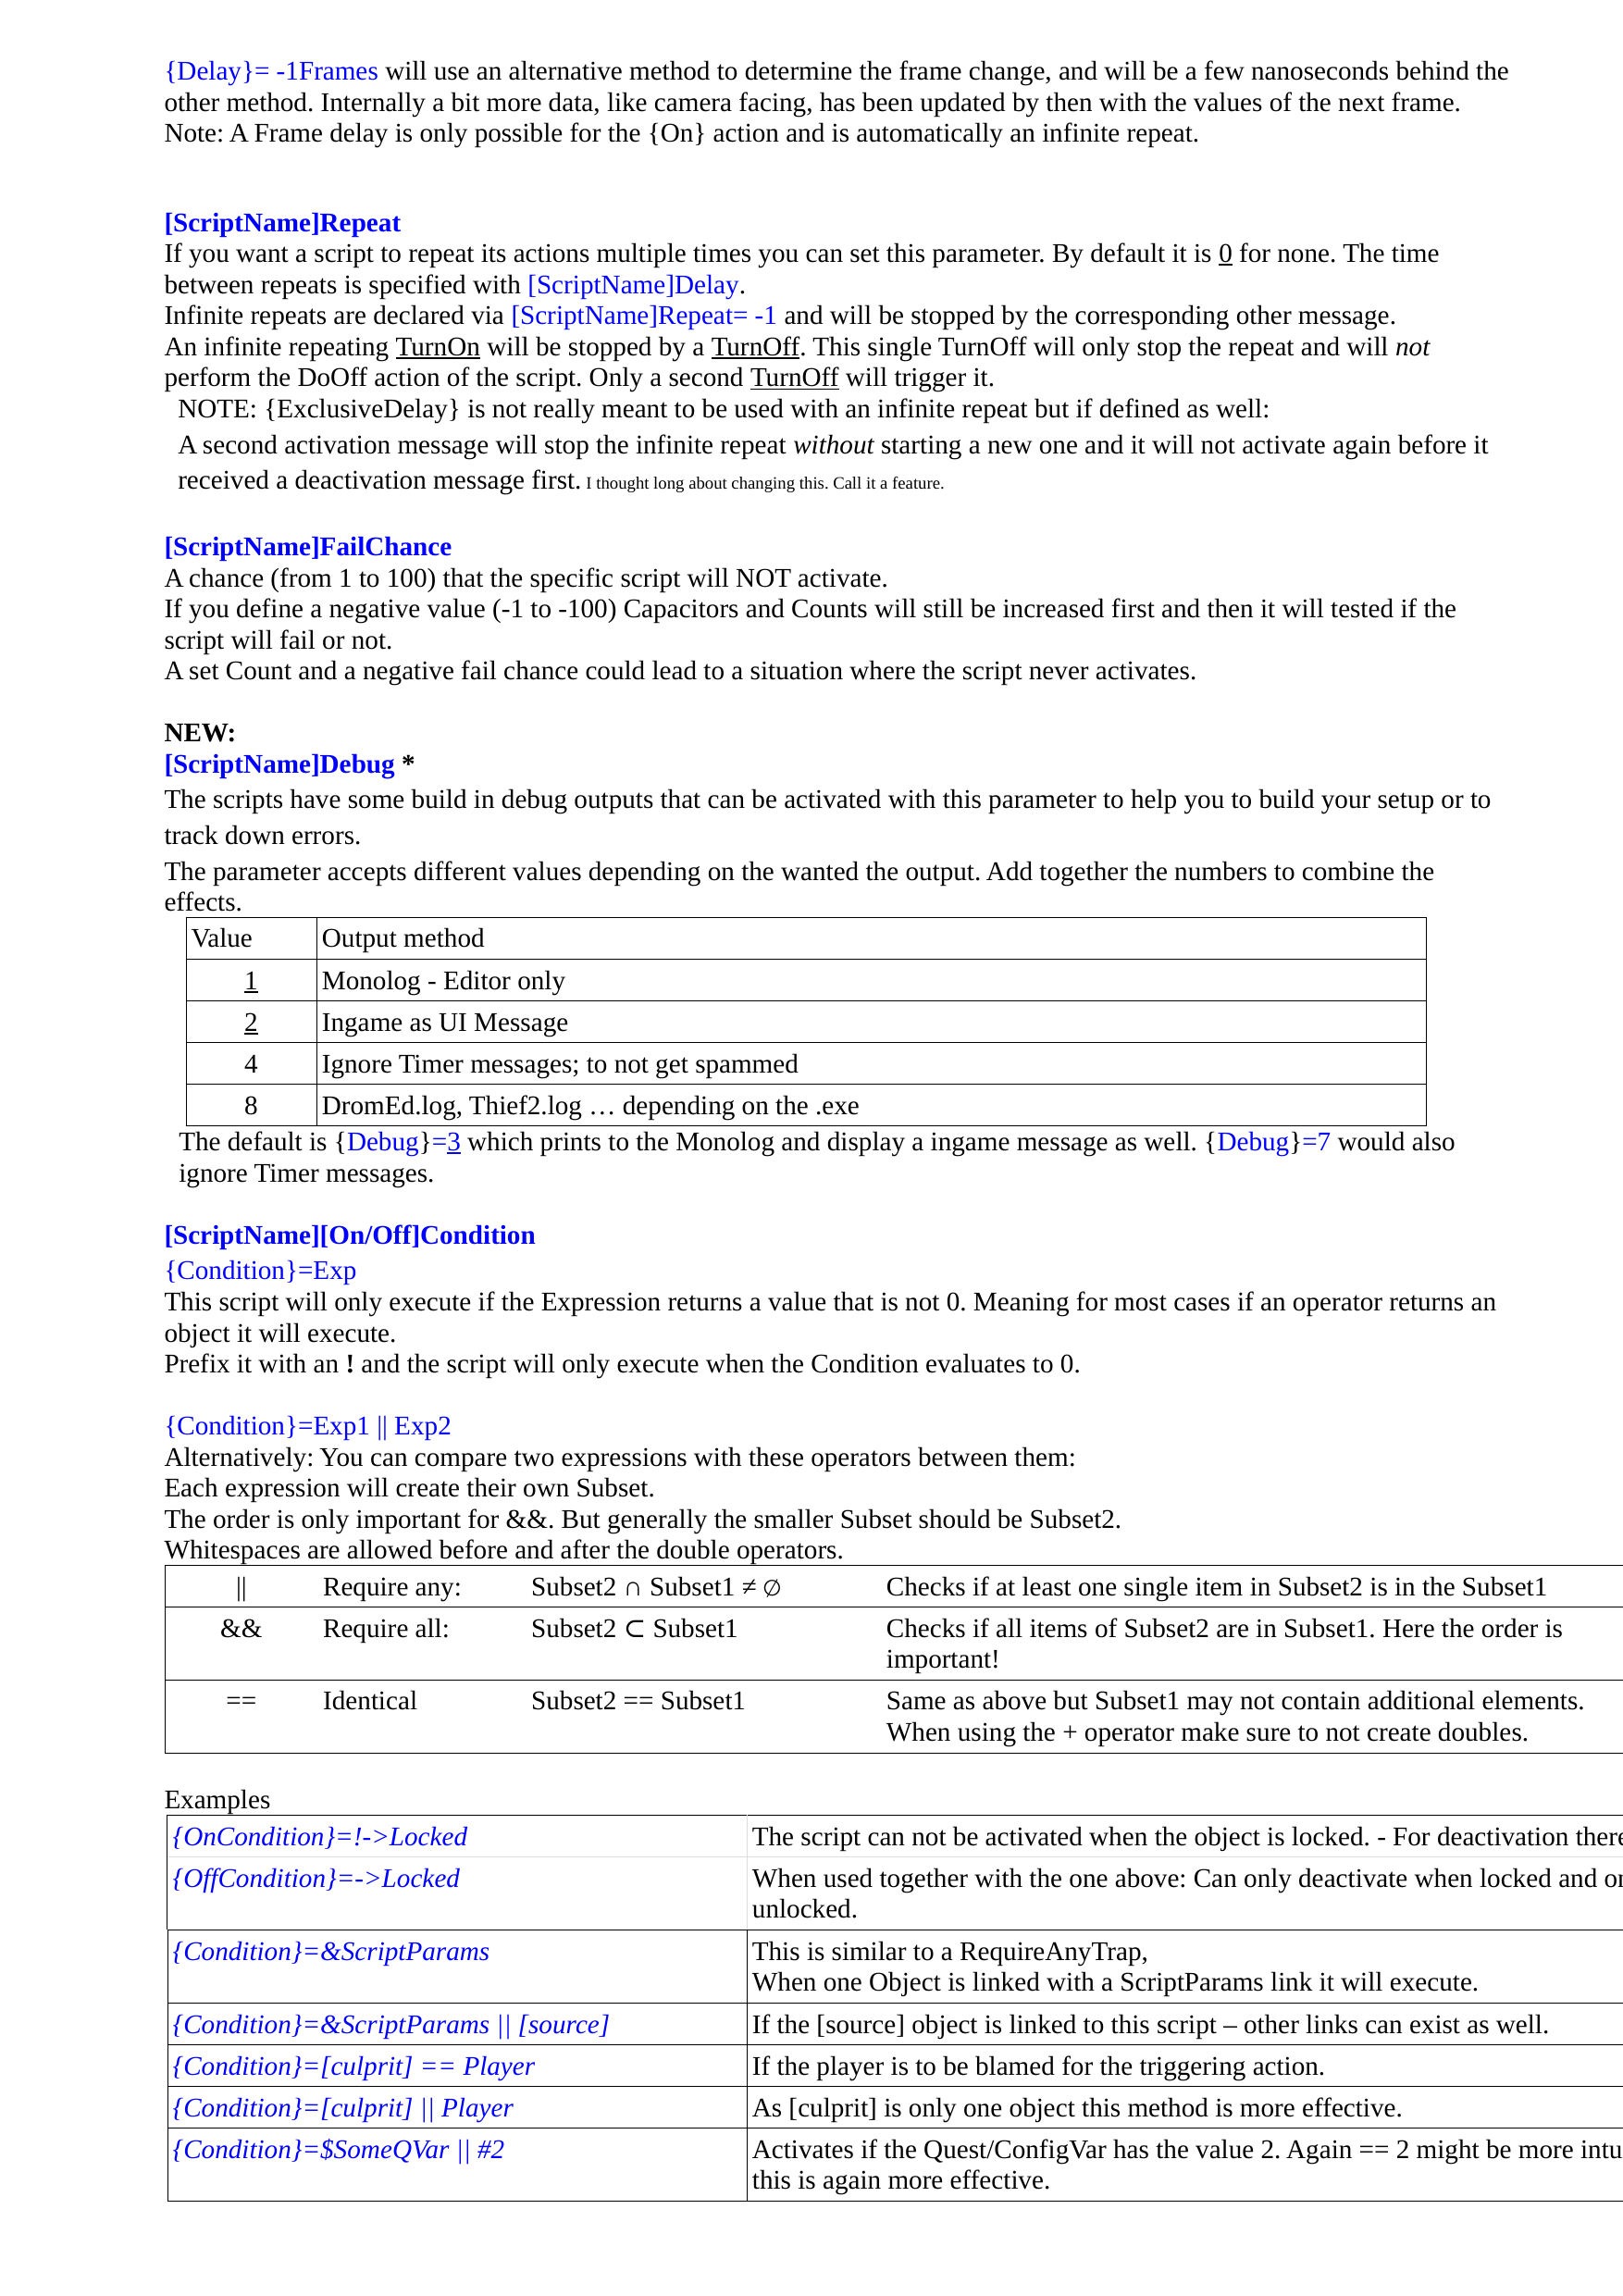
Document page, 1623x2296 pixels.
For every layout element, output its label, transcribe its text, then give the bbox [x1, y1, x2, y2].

text The default is {Debug}=3 which prints to the Monolog and display a ingame message as well. {Debug}=7 would also ignore Timer messages. [179, 1125, 1514, 1187]
table_cell If the player is to be blamed for the triggering action. [748, 2045, 1623, 2086]
table_cell && [166, 1607, 317, 1680]
table_cell 8 [187, 1085, 316, 1125]
table_cell 1 [187, 960, 316, 1000]
text {Condition}=Exp1 || Exp2 [164, 1409, 1514, 1441]
table_header The script can not be activated when the object is locked. - For deactivation there is no restriction. [748, 1816, 1623, 1856]
text NOTE: {ExclusiveDelay} is not really meant to be used with an infinite repeat but if defined as well: A second activation message will stop the infinite repeat without starting a new one and it will not activate again before it received a deactivation message first. I thought long about changing this. Call it a feature. [178, 392, 1514, 495]
text Alternatively: You can compare two expressions with these operators between them: [164, 1441, 1514, 1471]
table_cell {Condition}=&ScriptParams || [source] [168, 2004, 747, 2044]
text NEW: [164, 716, 1514, 748]
text The parameter accepts different values depending on the wanted the output. Add together the numbers to combine the effects. [164, 855, 1514, 917]
text This script will only execute if the Expression returns a value that is not 0. Meaning for most cases if an operator returns an object it will execute. Prefix it with an ! and the script will only execute when the Condition evaluates to 0. [164, 1285, 1514, 1379]
text [ScriptName][On/Off]Condition [164, 1219, 1514, 1250]
table_cell Require all: Subset2 ⊂ Subset1 [317, 1607, 881, 1680]
table_cell {Condition}=$SomeQVar || #2 [168, 2128, 747, 2201]
table_header Checks if at least one single item in Subset2 is in the Subset1 [881, 1566, 1623, 1607]
table_header {OnCondition}=!->Locked [167, 1816, 747, 1856]
table_cell As [culprit] is only one object this method is more effective. [748, 2087, 1623, 2128]
table_cell Identical Subset2 == Subset1 [317, 1681, 881, 1752]
table_cell 2 [187, 1001, 316, 1042]
table_cell If the [source] object is linked to this script – other links can exist as well. [748, 2004, 1623, 2044]
table_cell {Condition}=[culprit] == Player [168, 2045, 747, 2086]
table_cell 4 [187, 1043, 316, 1084]
table_header Output method [317, 918, 1426, 959]
table_cell Monolog - Editor only [317, 960, 1426, 1000]
text Each expression will create their own Subset. The order is only important for &&. But generally the smaller Subset should be Subset2. Whitespaces are allowed before and after the double operators. [164, 1471, 1514, 1565]
table_cell Checks if all items of Subset2 are in Subset1. Here the order is important! [881, 1607, 1623, 1680]
text [ScriptName]FailChance A chance (from 1 to 100) that the specific script will NOT activate. [164, 500, 1514, 592]
text [ScriptName]Repeat If you want a script to repeat its actions multiple times you can set this parameter. By default it is 0 for none. The time between repeats is specified with [ScriptName]Delay. Infinite repeats are declared via [ScriptName]Repeat= -1 and will be stopped by the corresponding other message. [164, 175, 1514, 330]
text [ScriptName]Debug * The scripts have some build in debug outputs that can be activated with this parameter to help you to build your setup or to track down errors. [164, 748, 1514, 850]
table_header Require any: Subset2 ∩ Subset1 ≠ ∅ [317, 1566, 881, 1607]
table_cell When used together with the one above: Can only deactivate when locked and only activate when unlocked. [748, 1857, 1623, 1930]
text {Delay}= -1Frames will use an alternative method to determine the frame change, and will be a few nanoseconds behind the other method. Internally a bit more data, like camera facing, has been updated by then with the values of the next frame. Note: A Frame delay is only possible for the {On} action and is automatically an infinite repeat. [164, 55, 1514, 148]
table_cell DromEd.log, Thief2.log … depending on the .exe [317, 1085, 1426, 1125]
table_cell Ignore Timer messages; to not get spammed [317, 1043, 1426, 1084]
table_cell == [166, 1681, 317, 1752]
table_cell Same as above but Subset1 may not contain additional elements. When using the + operator make sure to not create doubles. [881, 1681, 1623, 1752]
text Examples [164, 1752, 1514, 1815]
text If you define a negative value (-1 to -100) Capacitors and Counts will still be increased first and then it will tested if the script will fail or not. A set Count and a negative fail chance could lead to a situation where the script never activates. [164, 592, 1514, 716]
table_header Value [187, 918, 316, 959]
table_cell {OffCondition}=->Locked [167, 1857, 747, 1930]
table_cell Ingame as UI Message [317, 1001, 1426, 1042]
table_header || [166, 1566, 317, 1607]
table_cell {Condition}=[culprit] || Player [168, 2087, 747, 2128]
table_cell This is similar to a RequireAnyTrap, When one Object is linked with a ScriptParams link it will execute. [748, 1930, 1623, 2003]
table_cell {Condition}=&ScriptParams [168, 1930, 747, 2003]
table_cell Activates if the Quest/ConfigVar has the value 2. Again == 2 might be more intuitive but for single objects this is again more effective. [748, 2128, 1623, 2201]
text An infinite repeating TurnOn will be stopped by a TurnOff. This single TurnOff will only stop the repeat and will not perform the DoOff action of the script. Only a second TurnOff will trigger it. [164, 330, 1514, 392]
text {Condition}=Exp [164, 1255, 1514, 1285]
